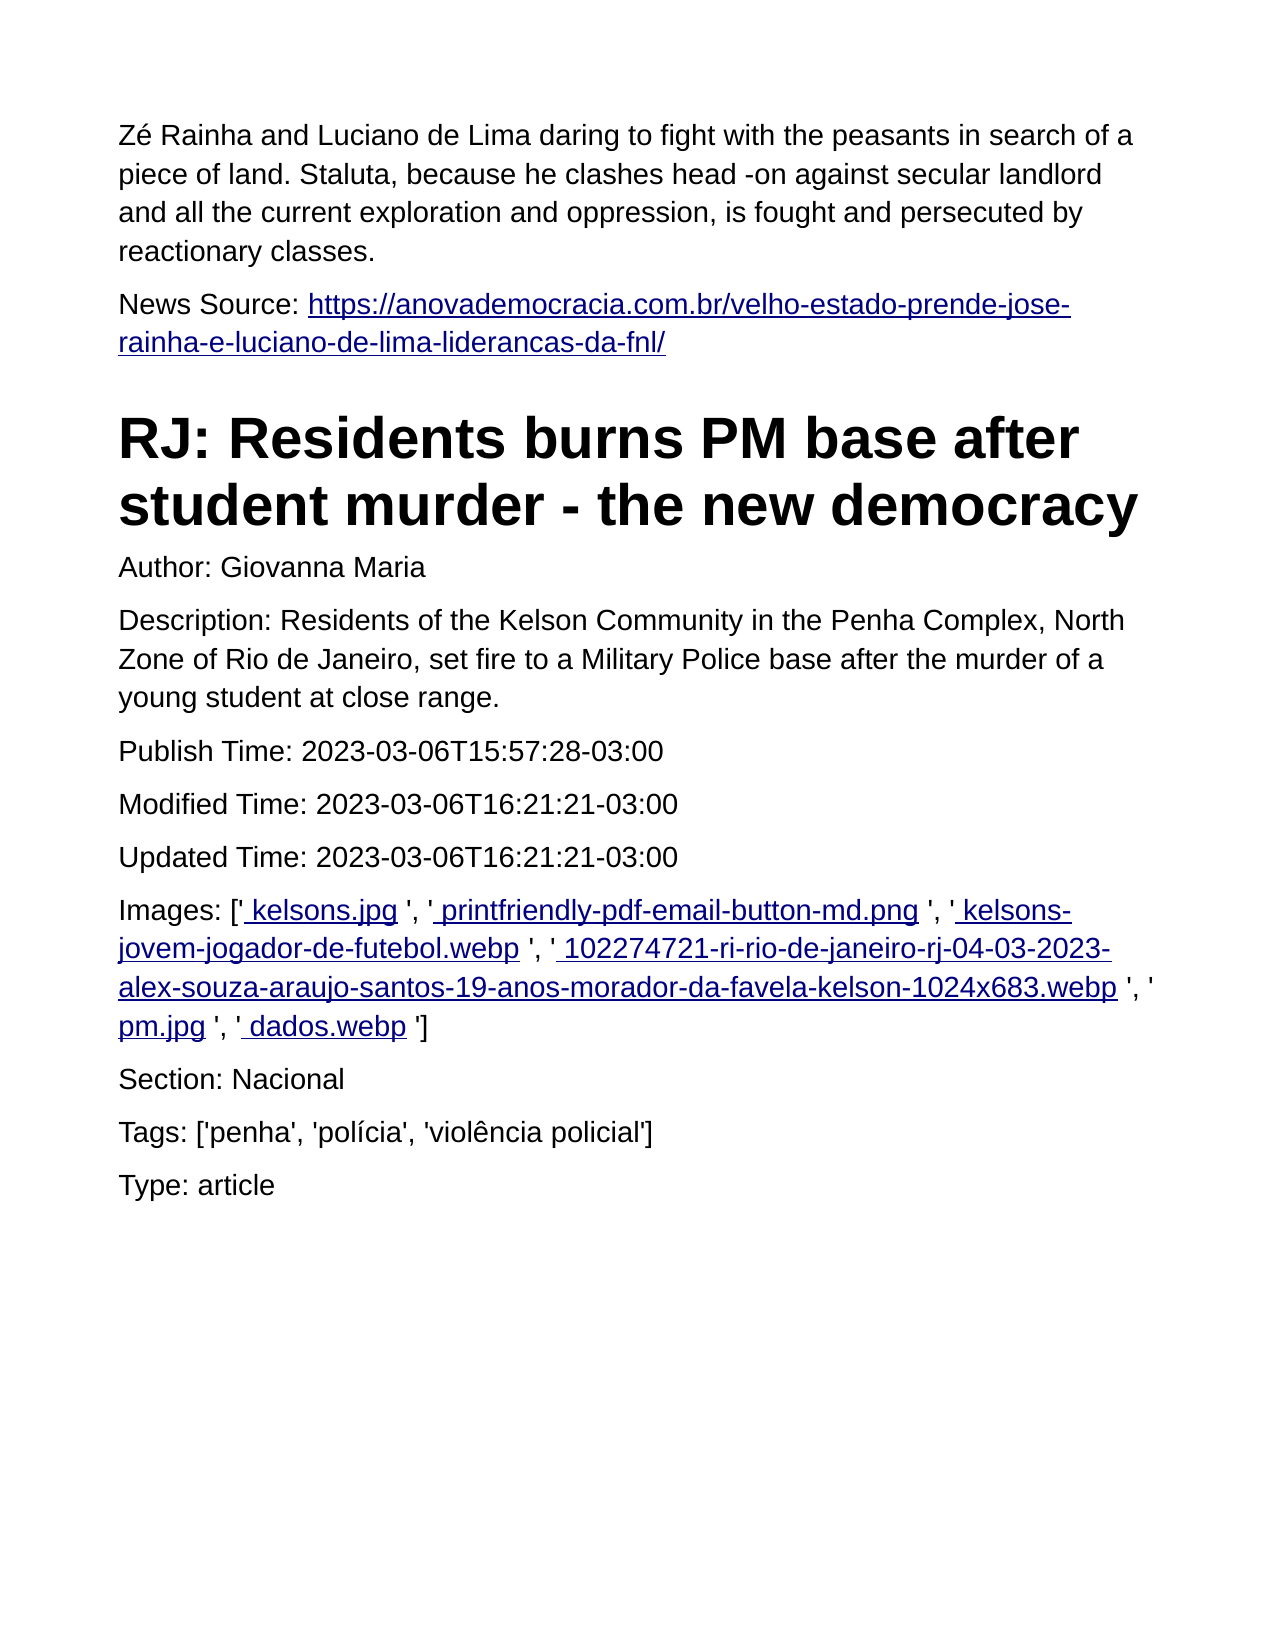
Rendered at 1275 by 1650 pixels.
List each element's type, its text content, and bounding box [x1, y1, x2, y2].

text Images: [' kelsons.jpg ', ' printfriendly-pdf-email-button-md.png ', ' kelsons-jovem-jogador-de-futebol.webp ', ' 102274721-ri-rio-de-janeiro-rj-04-03-2023-alex-souza-araujo-santos-19-anos-morador-da-favela-kelson-1024x683.webp ', ' pm.jpg ', ' dados.webp '] [118, 893, 1157, 1042]
text Modified Time: 2023-03-06T16:21:21-03:00 [118, 787, 1157, 820]
text Publish Time: 2023-03-06T15:57:28-03:00 [118, 733, 1157, 767]
text Description: Residents of the Kelson Community in the Penha Complex, North Zone of Rio de Janeiro, set fire to a Military Police base after the murder of a young student at close range. [118, 603, 1157, 714]
text Type: article [118, 1168, 1157, 1201]
subtitle RJ: Residents burns PM base after student murder - the new democracy [118, 403, 1157, 538]
text Tags: ['penha', 'polícia', 'violência policial'] [118, 1115, 1157, 1148]
text Author: Giovanna Maria [118, 550, 1157, 584]
text News Source: https://anovademocracia.com.br/velho-estado-prende-jose-rainha-e-luciano-de-lima-liderancas-da-fnl/ [118, 287, 1157, 359]
text Updated Time: 2023-03-06T16:21:21-03:00 [118, 840, 1157, 873]
text Zé Rainha and Luciano de Lima daring to fight with the peasants in search of a piece of land. Staluta, because he clashes head -on against secular landlord and all the current exploration and oppression, is fought and persecuted by reactionary classes. [118, 118, 1157, 267]
text Section: Nacional [118, 1062, 1157, 1095]
